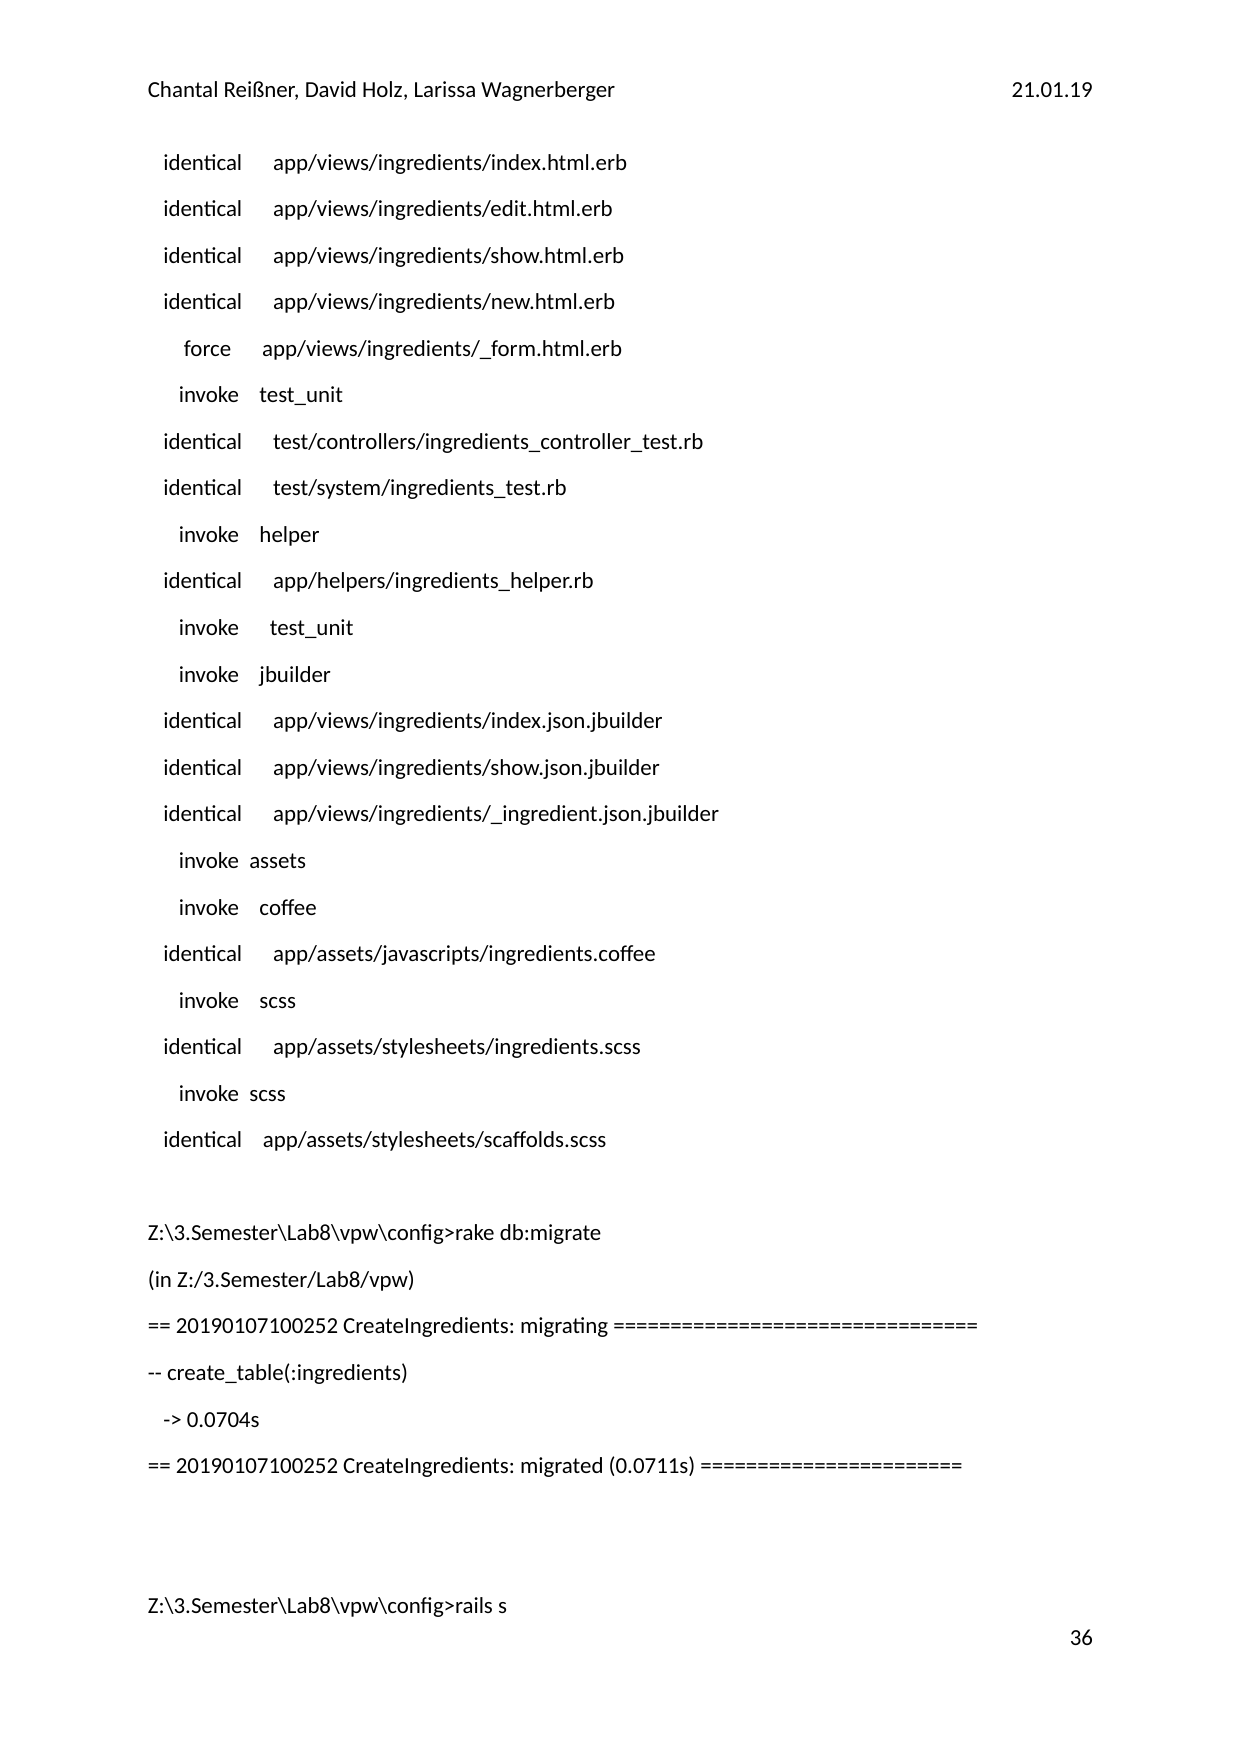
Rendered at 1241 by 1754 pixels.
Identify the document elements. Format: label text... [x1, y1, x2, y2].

text identical app/assets/stylesheets/scaffolds.scss [148, 1125, 1093, 1153]
text == 20190107100252 CreateIngredients: migrated (0.0711s) ======================= [148, 1451, 1093, 1479]
text force app/views/ingredients/_form.html.erb [148, 334, 1093, 362]
text identical app/views/ingredients/new.html.erb [148, 287, 1093, 315]
text -> 0.0704s [148, 1405, 1093, 1433]
text identical test/controllers/ingredients_controller_test.rb [148, 427, 1093, 455]
text invoke jbuilder [148, 660, 1093, 688]
text identical app/assets/stylesheets/ingredients.scss [148, 1032, 1093, 1060]
text (in Z:/3.Semester/Lab8/vpw) [148, 1265, 1093, 1293]
text invoke helper [148, 520, 1093, 548]
text invoke scss [148, 986, 1093, 1014]
text invoke test_unit [148, 380, 1093, 408]
text identical app/assets/javascripts/ingredients.coffee [148, 939, 1093, 967]
text invoke assets [148, 846, 1093, 874]
text identical app/views/ingredients/index.json.jbuilder [148, 706, 1093, 734]
text identical app/helpers/ingredients_helper.rb [148, 567, 1093, 595]
text identical app/views/ingredients/index.html.erb [148, 148, 1093, 176]
text identical app/views/ingredients/show.html.erb [148, 241, 1093, 269]
text -- create_table(:ingredients) [148, 1358, 1093, 1386]
text invoke test_unit [148, 613, 1093, 641]
text invoke scss [148, 1079, 1093, 1107]
text Z:\3.Semester\Lab8\vpw\config>rails s [148, 1591, 1093, 1619]
text invoke coffee [148, 893, 1093, 921]
text identical test/system/ingredients_test.rb [148, 473, 1093, 502]
text Z:\3.Semester\Lab8\vpw\config>rake db:migrate [148, 1218, 1093, 1247]
text identical app/views/ingredients/edit.html.erb [148, 194, 1093, 222]
text == 20190107100252 CreateIngredients: migrating ================================ [148, 1312, 1093, 1340]
text identical app/views/ingredients/show.json.jbuilder [148, 753, 1093, 781]
text identical app/views/ingredients/_ingredient.json.jbuilder [148, 799, 1093, 827]
